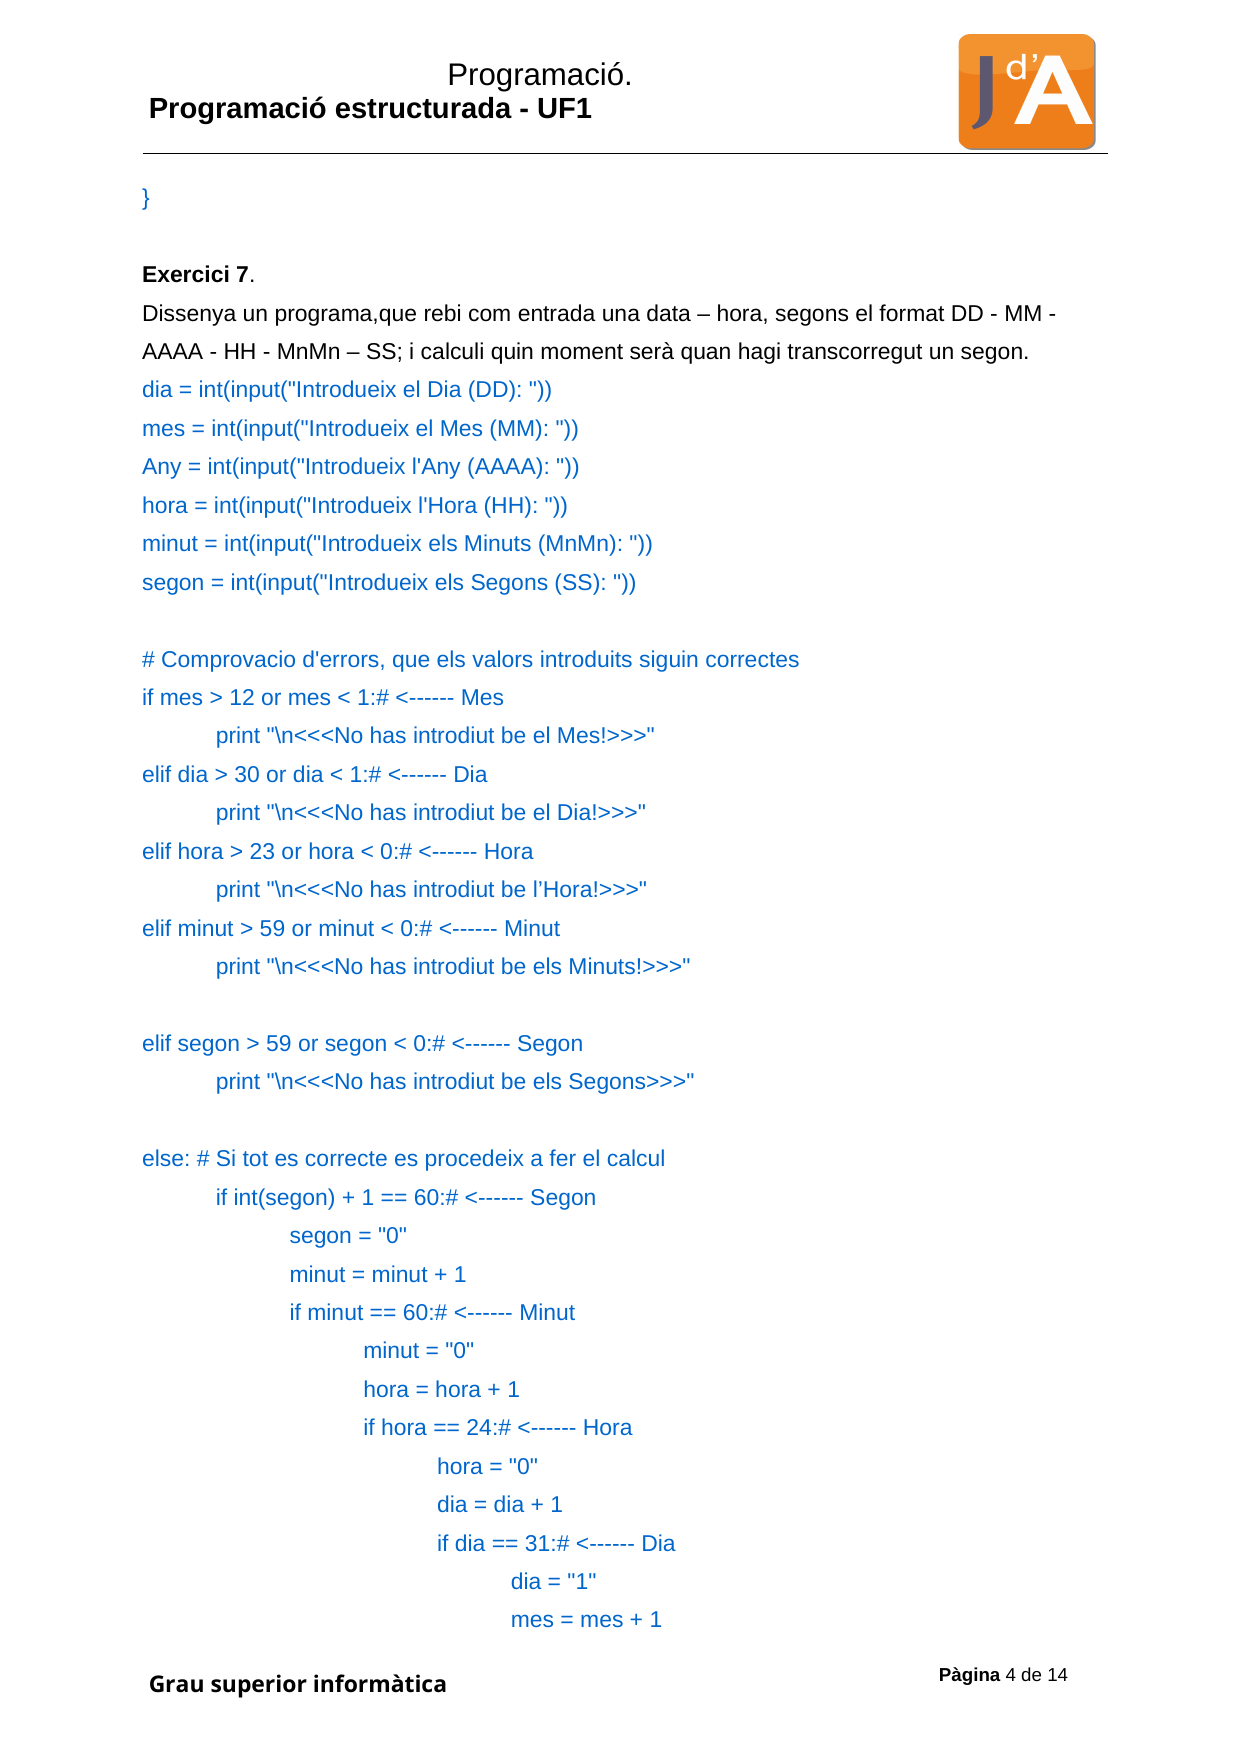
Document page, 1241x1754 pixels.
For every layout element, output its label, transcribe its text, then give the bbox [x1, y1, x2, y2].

text if int(segon) + 1 == 60:# <------ Segon [142, 1184, 1107, 1210]
text minut = int(input("Introdueix els Minuts (MnMn): ")) [142, 531, 1107, 557]
text dia = "1" [142, 1569, 1107, 1594]
text elif dia > 30 or dia < 1:# <------ Dia [142, 762, 1107, 787]
text minut = "0" [142, 1338, 1107, 1364]
text mes = int(input("Introdueix el Mes (MM): ")) [142, 416, 1107, 441]
text elif hora > 23 or hora < 0:# <------ Hora [142, 838, 1107, 864]
text Any = int(input("Introdueix l'Any (AAAA): ")) [142, 454, 1107, 480]
text if minut == 60:# <------ Minut [142, 1300, 1107, 1325]
text print "\n<<<No has introdiut be els Minuts!>>>" [142, 954, 1107, 1018]
text # Comprovacio d'errors, que els valors introduits siguin correctes [142, 646, 1107, 672]
text else: # Si tot es correcte es procedeix a fer el calcul [142, 1146, 1107, 1172]
picture [958, 34, 1096, 150]
text print "\n<<<No has introdiut be el Mes!>>>" [142, 723, 1107, 749]
text print "\n<<<No has introdiut be l’Hora!>>>" [142, 877, 1107, 902]
text hora = hora + 1 [142, 1377, 1107, 1402]
text dia = dia + 1 [142, 1492, 1107, 1517]
text elif segon > 59 or segon < 0:# <------ Segon [142, 1031, 1107, 1056]
text if mes > 12 or mes < 1:# <------ Mes [142, 685, 1107, 710]
text Exercici 7. [142, 262, 1107, 287]
text segon = "0" [142, 1223, 1107, 1248]
text hora = int(input("Introdueix l'Hora (HH): ")) [142, 492, 1107, 518]
text elif minut > 59 or minut < 0:# <------ Minut [142, 915, 1107, 941]
text print "\n<<<No has introdiut be els Segons>>>" [142, 1069, 1107, 1095]
text dia = int(input("Introdueix el Dia (DD): ")) [142, 377, 1107, 403]
text if hora == 24:# <------ Hora [142, 1415, 1107, 1441]
text if dia == 31:# <------ Dia [142, 1530, 1107, 1556]
text segon = int(input("Introdueix els Segons (SS): ")) [142, 569, 1107, 595]
text Dissenya un programa,que rebi com entrada una data – hora, segons el format DD - MM - AAAA - HH - MnMn – SS; i calculi quin moment serà quan hagi transcorregut un segon. [142, 300, 1107, 364]
text mes = mes + 1 [142, 1607, 1107, 1633]
text print "\n<<<No has introdiut be el Dia!>>>" [142, 800, 1107, 826]
text minut = minut + 1 [142, 1261, 1107, 1287]
text hora = "0" [142, 1453, 1107, 1479]
text } [142, 185, 1107, 211]
